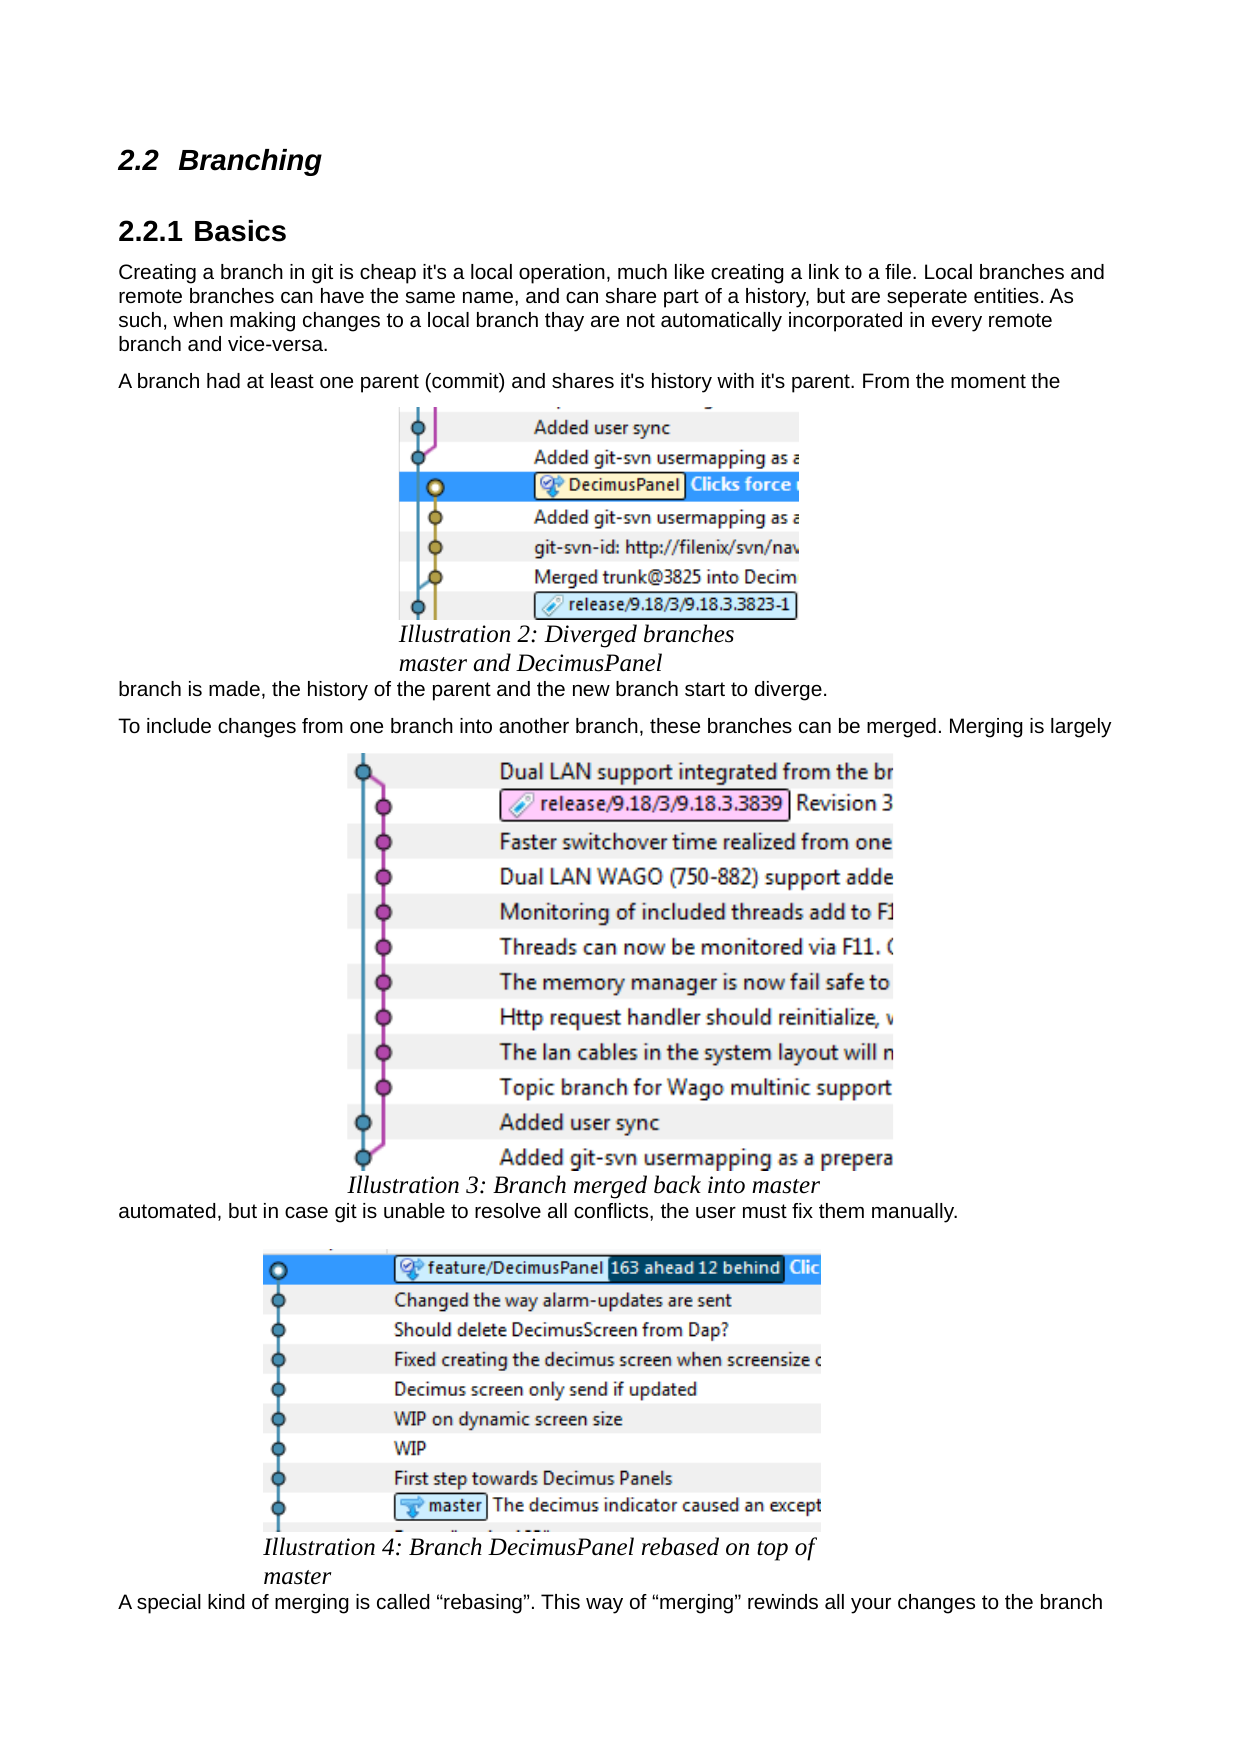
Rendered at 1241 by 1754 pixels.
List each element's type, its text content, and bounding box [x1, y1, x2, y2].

text Illustration 3: Branch merged back into master [347, 1171, 893, 1199]
subtitle Basics [118, 214, 1122, 248]
text Illustration 4: Branch DecimusPanel rebased on top of master [263, 1532, 821, 1589]
text A branch had at least one parent (commit) and shares it's history with it's parent. From the moment the branch is made, the history of the parent and the new branch start to diverge. [118, 368, 1122, 701]
subtitle Branching [118, 143, 1122, 177]
text Creating a branch in git is cheap it's a local operation, much like creating a link to a file. Local branches and remote branches can have the same name, and can share part of a history, but are seperate entities. As such, when making changes to a local branch thay are not automatically incorporated in every remote branch and vice-versa. [118, 260, 1122, 356]
text Illustration 2: Diverged branches master and DecimusPanel [399, 620, 799, 677]
text To include changes from one branch into another branch, these branches can be merged. Merging is largely automated, but in case git is unable to resolve all conflicts, the user must fix them manually. [118, 713, 1122, 1223]
picture [263, 1249, 821, 1532]
picture [398, 407, 799, 620]
picture [347, 753, 894, 1171]
text A special kind of merging is called “rebasing”. This way of “merging” rewinds all your changes to the branch [118, 1235, 1122, 1613]
